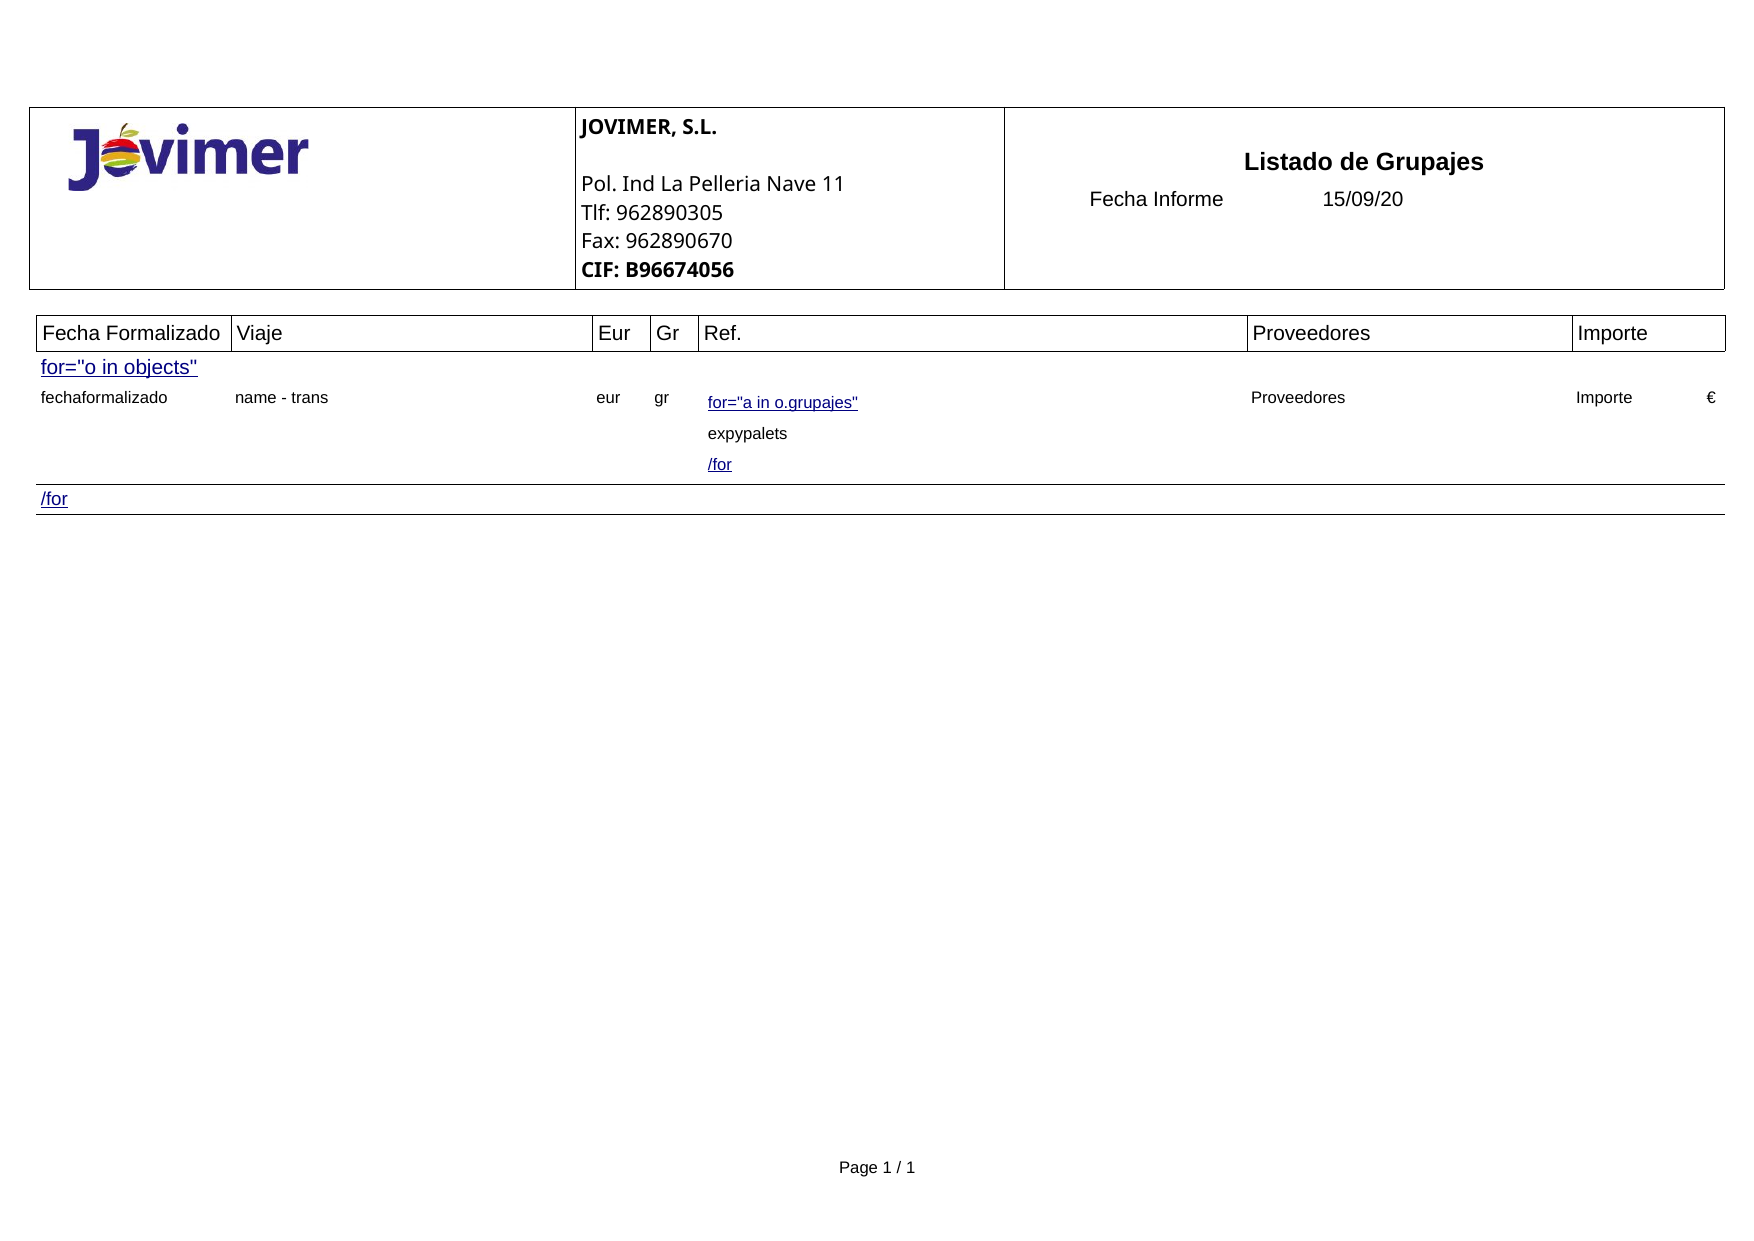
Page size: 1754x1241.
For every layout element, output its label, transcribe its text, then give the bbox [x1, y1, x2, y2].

table_cell Fecha Informe [1010, 181, 1316, 217]
table_cell expypalets [702, 418, 1242, 449]
table_header Proveedores [1248, 316, 1572, 351]
table_cell /for [36, 485, 1725, 513]
picture [68, 123, 309, 191]
table_cell fechaformalizado [36, 383, 231, 483]
table_header JOVIMER, S.L. Pol. Ind La Pelleria Nave 11 Tlf: 962890305 Fax: 962890670 CIF: B96674056 [576, 108, 1004, 289]
table_cell eur [592, 383, 650, 483]
table_header Listado de Grupajes [1010, 141, 1718, 181]
table_cell name - trans [231, 383, 592, 483]
table_header Fecha Formalizado [37, 316, 231, 351]
table_cell /for [702, 449, 1242, 479]
table_header for="a in o.grupajes" [702, 388, 1242, 418]
table_cell gr [650, 383, 698, 483]
table_header Ref. [699, 316, 1247, 351]
table_header Eur [593, 316, 650, 351]
table_header for="o in objects" [36, 352, 1725, 383]
table_cell Importe [1572, 383, 1702, 483]
table_header Viaje [232, 316, 592, 351]
table_header Importe [1573, 316, 1725, 351]
table_cell [698, 383, 1247, 483]
table_cell 15/09/20 [1316, 181, 1718, 217]
table_header [30, 108, 575, 289]
table_cell € [1702, 383, 1725, 483]
table_header [1005, 108, 1724, 289]
table_header Gr [651, 316, 698, 351]
table_cell Proveedores [1247, 383, 1572, 483]
